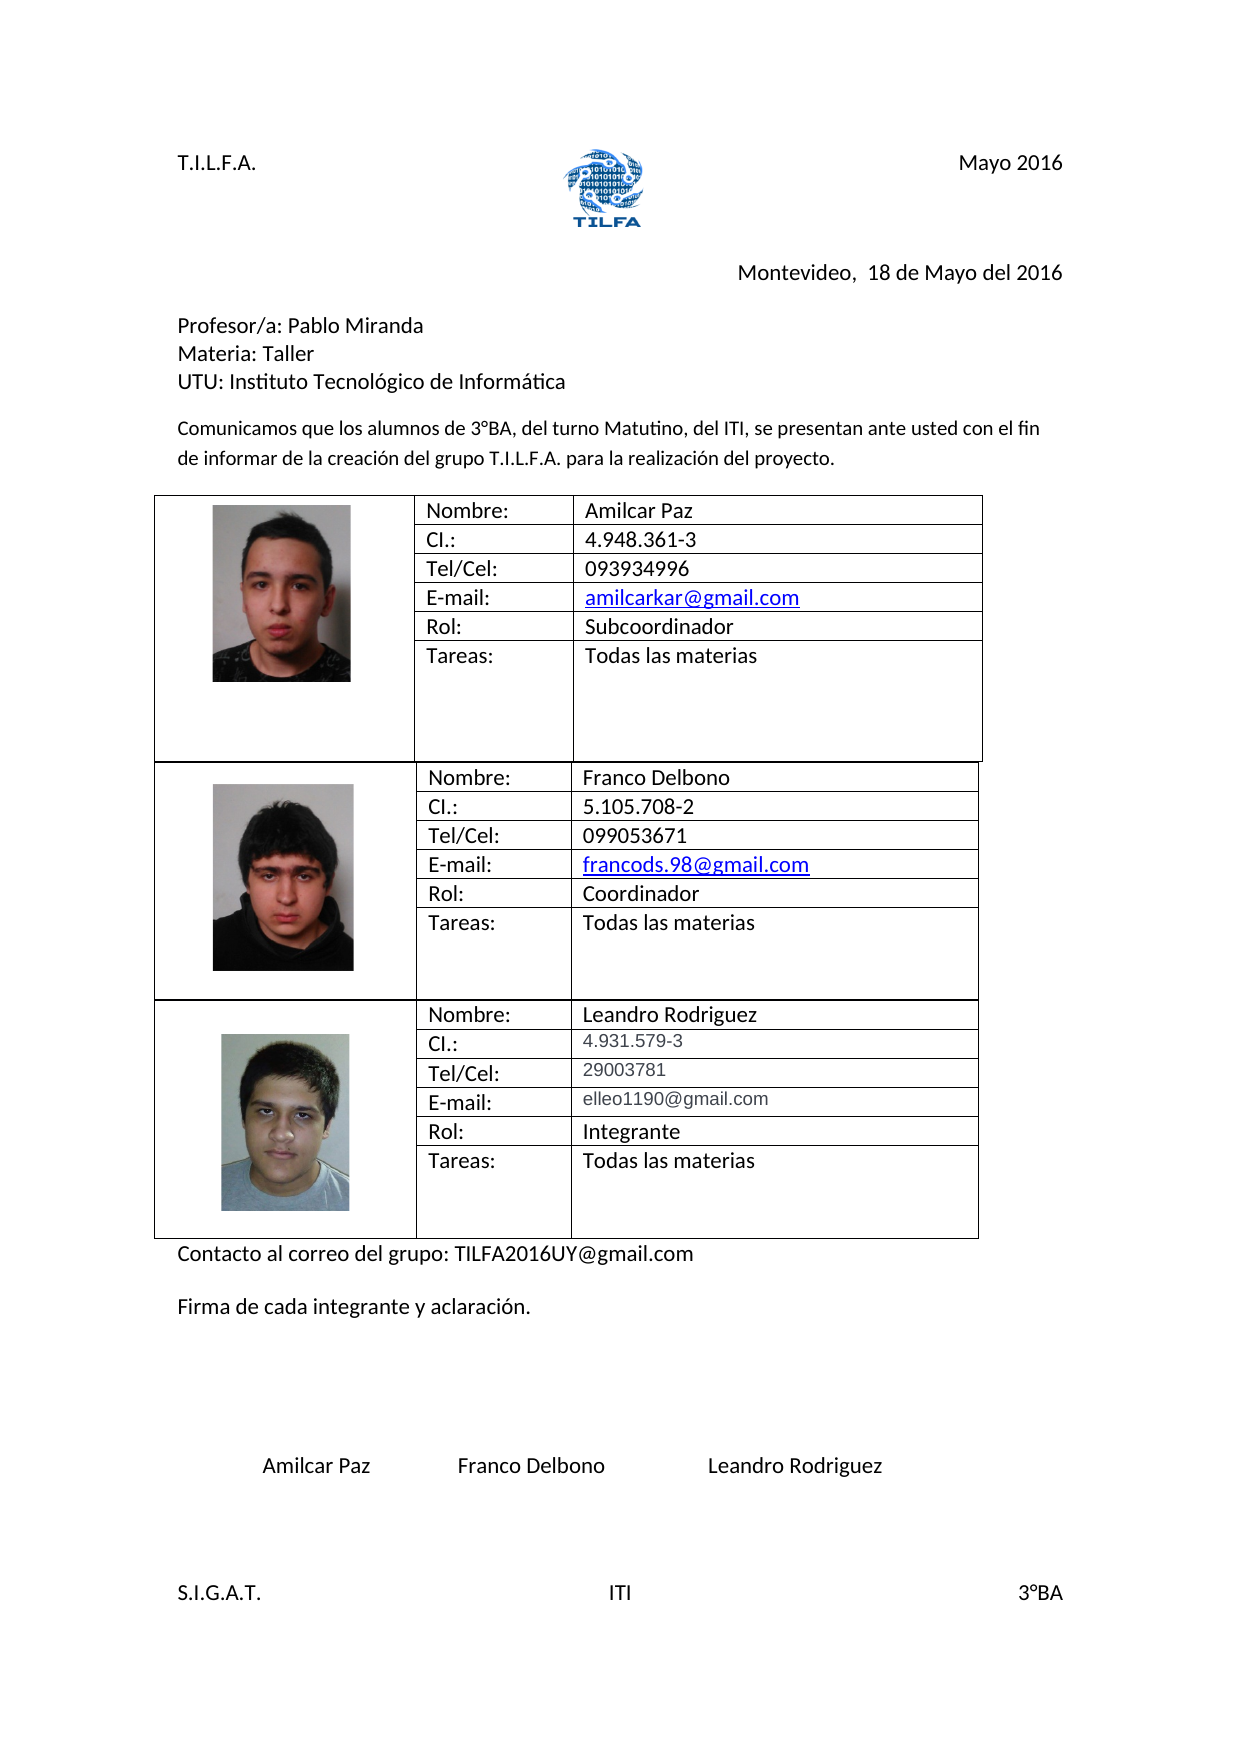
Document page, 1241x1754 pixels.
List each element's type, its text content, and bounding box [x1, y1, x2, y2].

table_cell E-mail: [417, 850, 571, 878]
text Amilcar Paz Franco Delbono Leandro Rodriguez [177, 1451, 1063, 1479]
text Comunicamos que los alumnos de 3°BA, del turno Matutino, del ITI, se presentan ante usted con el fin de informar de la creación del grupo T.I.L.F.A. para la realización del proyecto. [177, 416, 1063, 470]
table_cell CI.: [415, 525, 573, 553]
table_header Nombre: [417, 1001, 571, 1028]
table_header [155, 763, 416, 784]
table_header [155, 1035, 416, 1238]
table_cell Rol: [415, 612, 573, 640]
text Materia: Taller [177, 339, 1063, 367]
table_header Amilcar Paz [574, 496, 982, 524]
text Firma de cada integrante y aclaración. [177, 1292, 1063, 1320]
table_header Franco Delbono [572, 763, 978, 791]
table_cell 4.931.579-3 [572, 1030, 978, 1058]
table_cell Rol: [417, 879, 571, 907]
picture [562, 149, 644, 227]
table_cell Subcoordinador [574, 612, 982, 640]
table_cell CI.: [417, 1030, 571, 1058]
table_header Leandro Rodriguez [572, 1001, 978, 1028]
table_cell Rol: [417, 1117, 571, 1145]
table_cell francods.98@gmail.com [572, 850, 978, 878]
table_cell Tel/Cel: [417, 821, 571, 849]
text UTU: Instituto Tecnológico de Informática [177, 367, 1063, 395]
text Montevideo, 18 de Mayo del 2016 [177, 258, 1063, 286]
picture [221, 1034, 350, 1211]
table_cell elleo1190@gmail.com [572, 1088, 978, 1116]
table_cell Tareas: [417, 1146, 571, 1238]
table_cell CI.: [417, 792, 571, 820]
table_cell 099053671 [572, 821, 978, 849]
table_cell 093934996 [574, 554, 982, 582]
picture [212, 505, 351, 682]
table_cell 4.948.361-3 [574, 525, 982, 553]
table_header [155, 496, 414, 761]
text Profesor/a: Pablo Miranda [177, 311, 1063, 339]
table_cell 29003781 [572, 1059, 978, 1087]
table_cell 5.105.708-2 [572, 792, 978, 820]
table_cell Integrante [572, 1117, 978, 1145]
table_header [155, 1001, 416, 1034]
table_header Nombre: [417, 763, 571, 791]
table_cell Todas las materias [572, 908, 978, 998]
table_cell Todas las materias [574, 641, 982, 761]
table_header Nombre: [415, 496, 573, 524]
text Contacto al correo del grupo: TILFA2016UY@gmail.com [177, 1239, 1063, 1267]
table_cell amilcarkar@gmail.com [574, 583, 982, 611]
table_cell Coordinador [572, 879, 978, 907]
table_header [155, 785, 416, 998]
table_cell Tel/Cel: [417, 1059, 571, 1087]
table_cell Todas las materias [572, 1146, 978, 1238]
picture [212, 784, 354, 971]
table_cell E-mail: [415, 583, 573, 611]
table_cell Tareas: [417, 908, 571, 998]
table_cell Tareas: [415, 641, 573, 761]
table_cell Tel/Cel: [415, 554, 573, 582]
table_cell E-mail: [417, 1088, 571, 1116]
